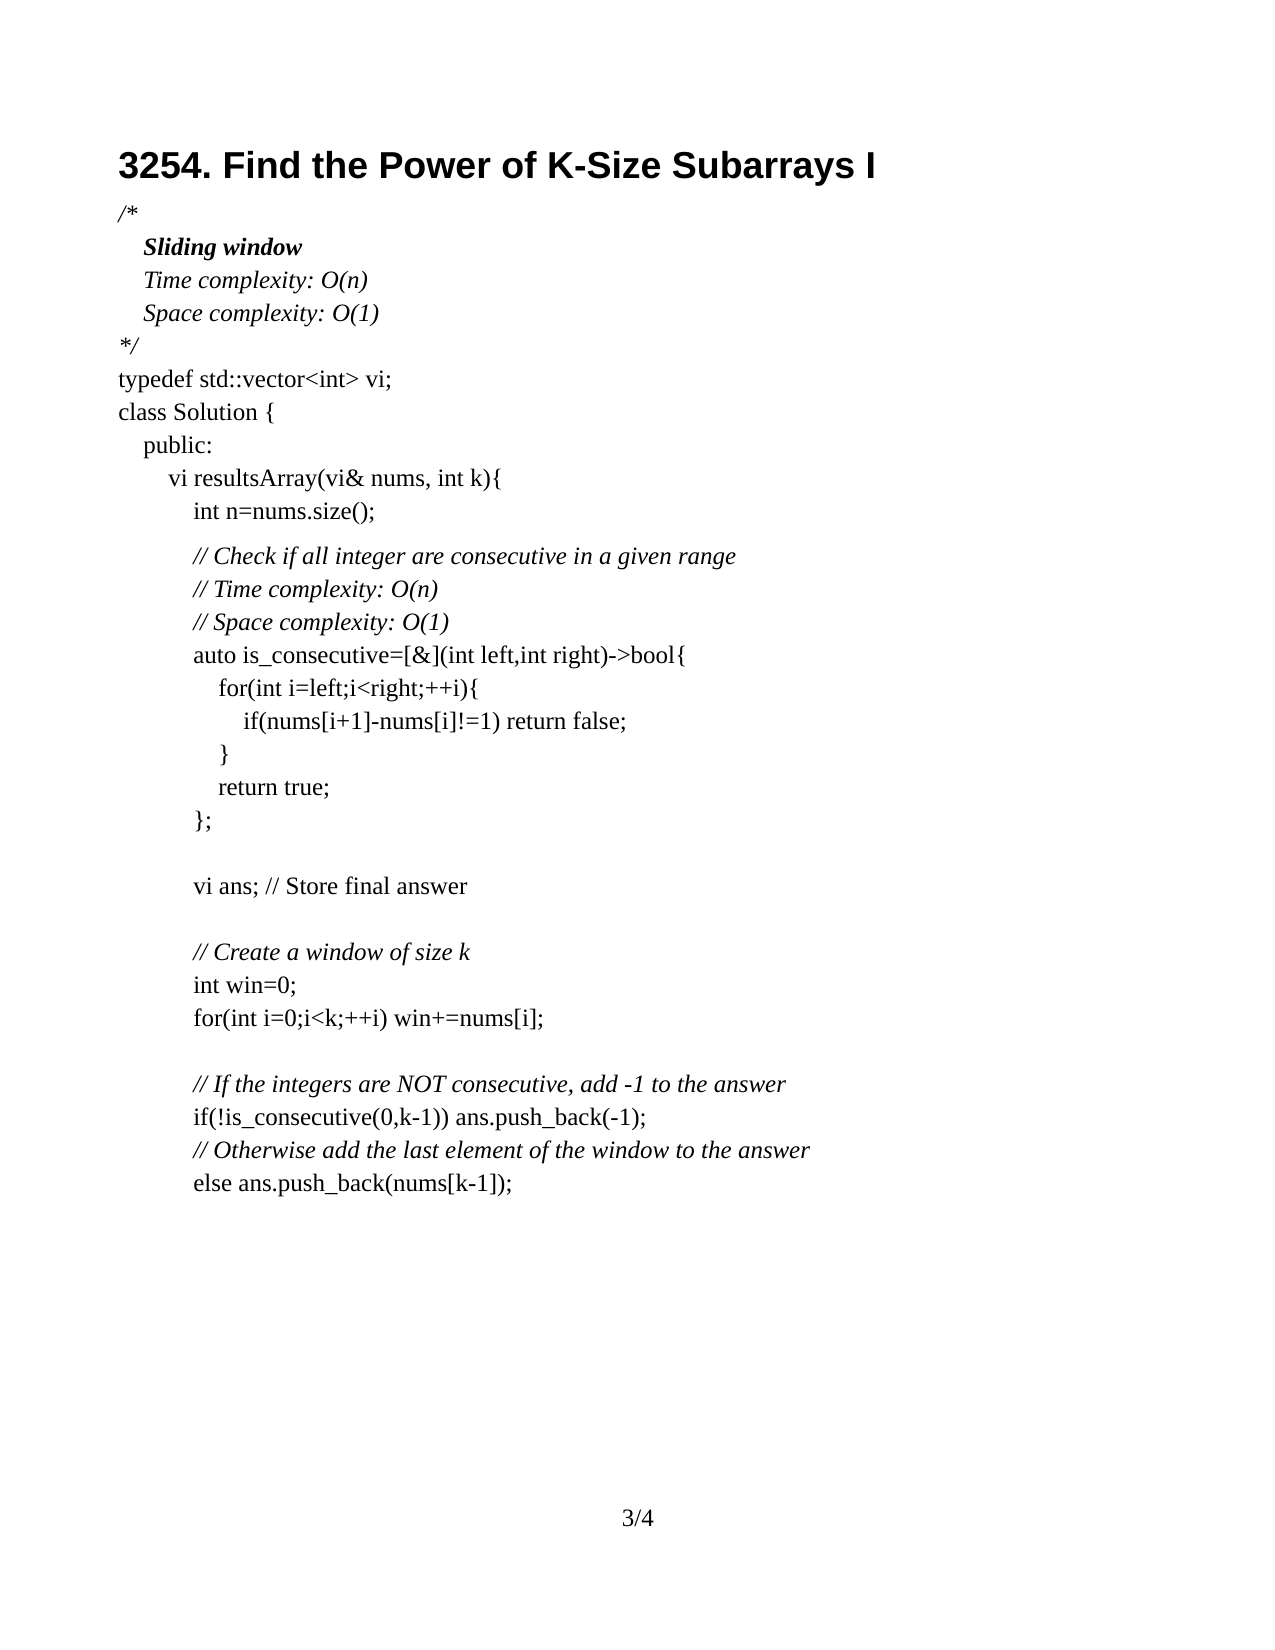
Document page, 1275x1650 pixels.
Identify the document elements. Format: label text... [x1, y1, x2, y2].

text /* [118, 199, 1157, 227]
text } [118, 739, 1157, 768]
text return true; [118, 772, 1157, 801]
text if(!is_consecutive(0,k-1)) ans.push_back(-1); [118, 1102, 1157, 1131]
text for(int i=0;i<k;++i) win+=nums[i]; [118, 1003, 1157, 1032]
text // Space complexity: O(1) [118, 607, 1157, 636]
text // Create a window of size k [118, 937, 1157, 966]
text // If the integers are NOT consecutive, add -1 to the answer [118, 1069, 1157, 1098]
text vi ans; // Store final answer [118, 871, 1157, 900]
text int n=nums.size(); [118, 496, 1157, 525]
text // Check if all integer are consecutive in a given range [118, 541, 1157, 570]
text int win=0; [118, 970, 1157, 999]
text Sliding window [118, 232, 1157, 261]
subtitle 3254. Find the Power of K-Size Subarrays I [118, 143, 1157, 186]
text for(int i=left;i<right;++i){ [118, 673, 1157, 702]
text typedef std::vector<int> vi; [118, 364, 1157, 393]
text auto is_consecutive=[&](int left,int right)->bool{ [118, 640, 1157, 669]
text // Time complexity: O(n) [118, 574, 1157, 603]
text }; [118, 805, 1157, 834]
text Time complexity: O(n) [118, 265, 1157, 293]
text public: [118, 430, 1157, 459]
text else ans.push_back(nums[k-1]); [118, 1168, 1157, 1197]
text // Otherwise add the last element of the window to the answer [118, 1135, 1157, 1164]
text Space complexity: O(1) [118, 298, 1157, 327]
text */ [118, 331, 1157, 359]
text vi resultsArray(vi& nums, int k){ [118, 463, 1157, 492]
text if(nums[i+1]-nums[i]!=1) return false; [118, 706, 1157, 735]
text class Solution { [118, 397, 1157, 426]
